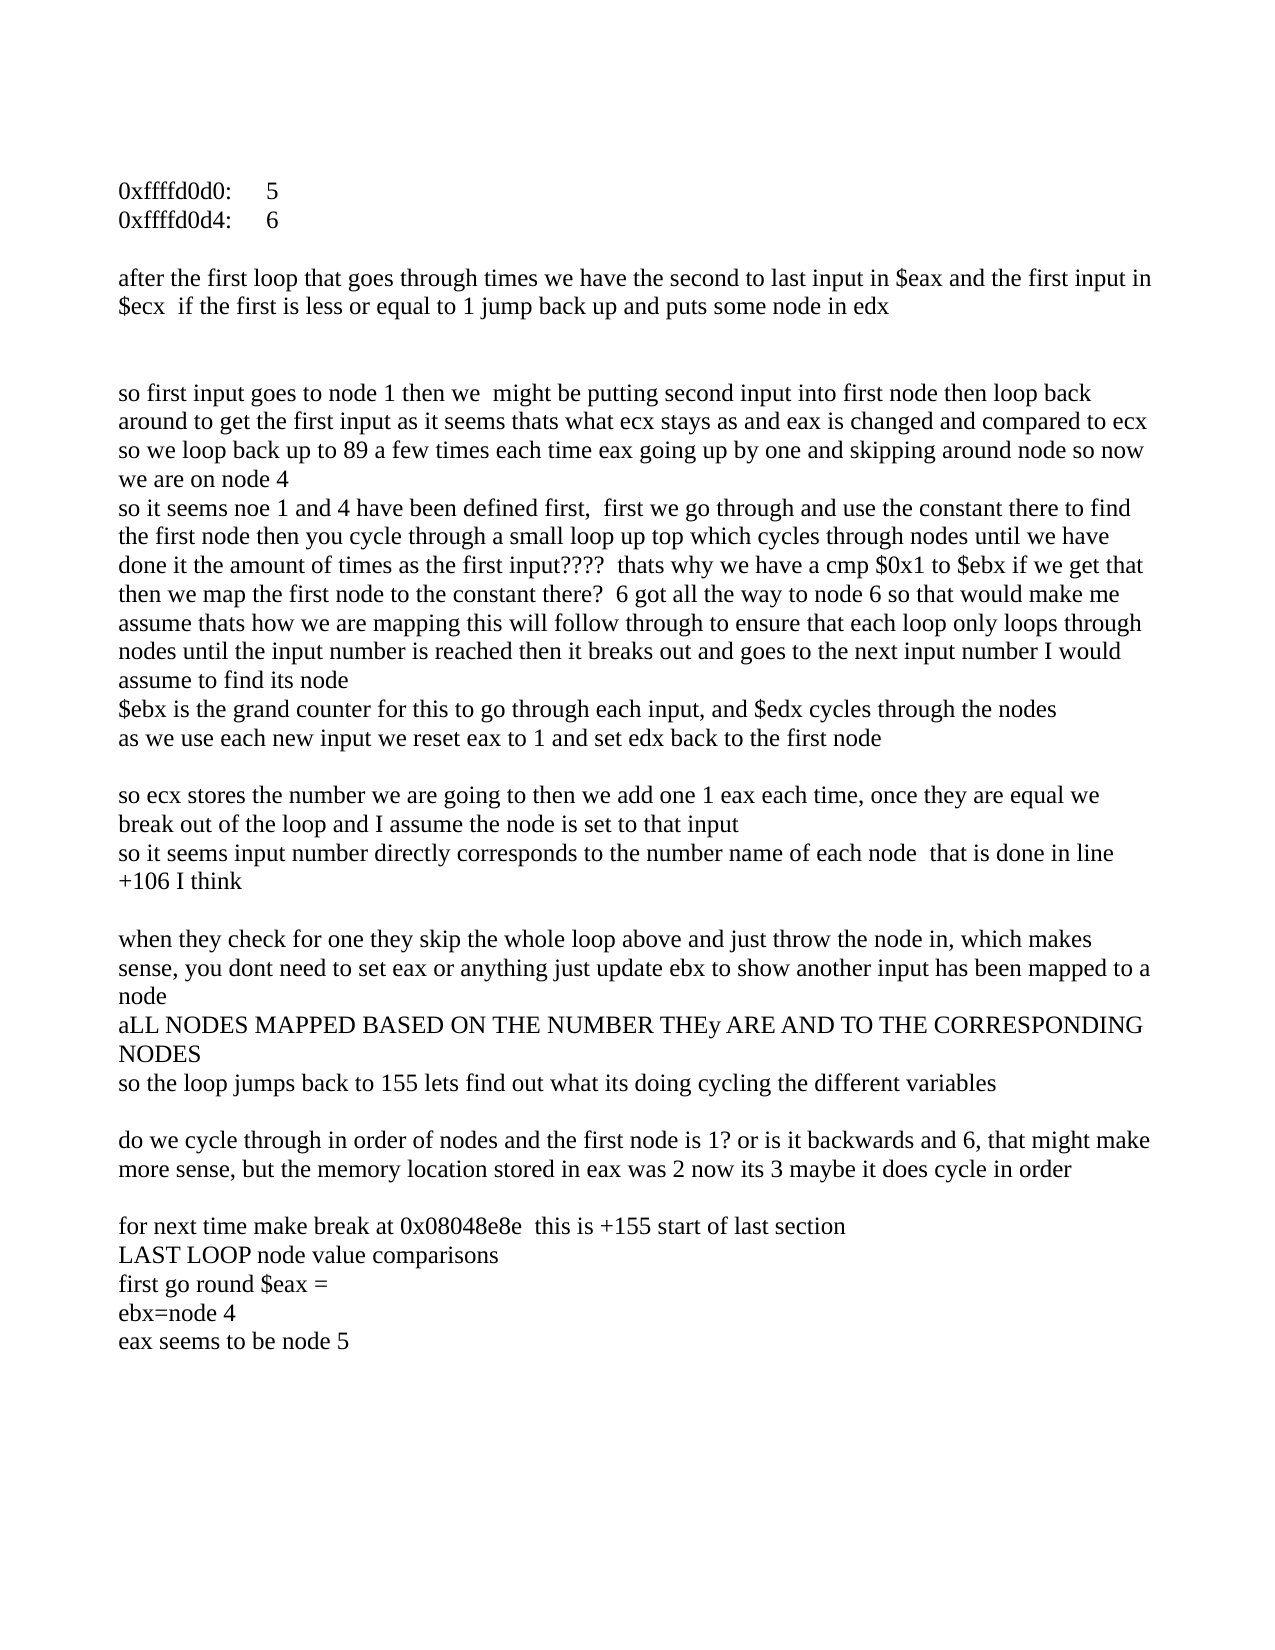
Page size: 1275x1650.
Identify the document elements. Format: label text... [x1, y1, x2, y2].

text eax seems to be node 5 [118, 1326, 1157, 1355]
text 0xffffd0d4: 6 [118, 205, 1157, 234]
text after the first loop that goes through times we have the second to last input in $eax and the first input in $ecx if the first is less or equal to 1 jump back up and puts some node in edx [118, 263, 1157, 320]
text so it seems noe 1 and 4 have been defined first, first we go through and use the constant there to find the first node then you cycle through a small loop up top which cycles through nodes until we have done it the amount of times as the first input???? thats why we have a cmp $0x1 to $ebx if we get that then we map the first node to the constant there? 6 got all the way to node 6 so that would make me assume thats how we are mapping this will follow through to ensure that each loop only loops through nodes until the input number is reached then it breaks out and goes to the next input number I would assume to find its node [118, 493, 1157, 694]
text first go round $eax = [118, 1269, 1157, 1298]
text when they check for one they skip the whole loop above and just throw the node in, which makes sense, you dont need to set eax or anything just update ebx to show another input has been mapped to a node [118, 924, 1157, 1010]
text so it seems input number directly corresponds to the number name of each node that is done in line +106 I think [118, 838, 1157, 895]
text so ecx stores the number we are going to then we add one 1 eax each time, once they are equal we break out of the loop and I assume the node is set to that input [118, 780, 1157, 838]
text as we use each new input we reset eax to 1 and set edx back to the first node [118, 723, 1157, 751]
text aLL NODES MAPPED BASED ON THE NUMBER THEy ARE AND TO THE CORRESPONDING NODES [118, 1010, 1157, 1068]
text do we cycle through in order of nodes and the first node is 1? or is it backwards and 6, that might make more sense, but the memory location stored in eax was 2 now its 3 maybe it does cycle in order [118, 1125, 1157, 1183]
text so we loop back up to 89 a few times each time eax going up by one and skipping around node so now we are on node 4 [118, 435, 1157, 493]
text $ebx is the grand counter for this to go through each input, and $edx cycles through the nodes [118, 694, 1157, 723]
text for next time make break at 0x08048e8e this is +155 start of last section [118, 1211, 1157, 1240]
text LAST LOOP node value comparisons [118, 1240, 1157, 1269]
text so the loop jumps back to 155 lets find out what its doing cycling the different variables [118, 1068, 1157, 1096]
text 0xffffd0d0: 5 [118, 176, 1157, 205]
text so first input goes to node 1 then we might be putting second input into first node then loop back around to get the first input as it seems thats what ecx stays as and eax is changed and compared to ecx [118, 378, 1157, 435]
text ebx=node 4 [118, 1298, 1157, 1326]
